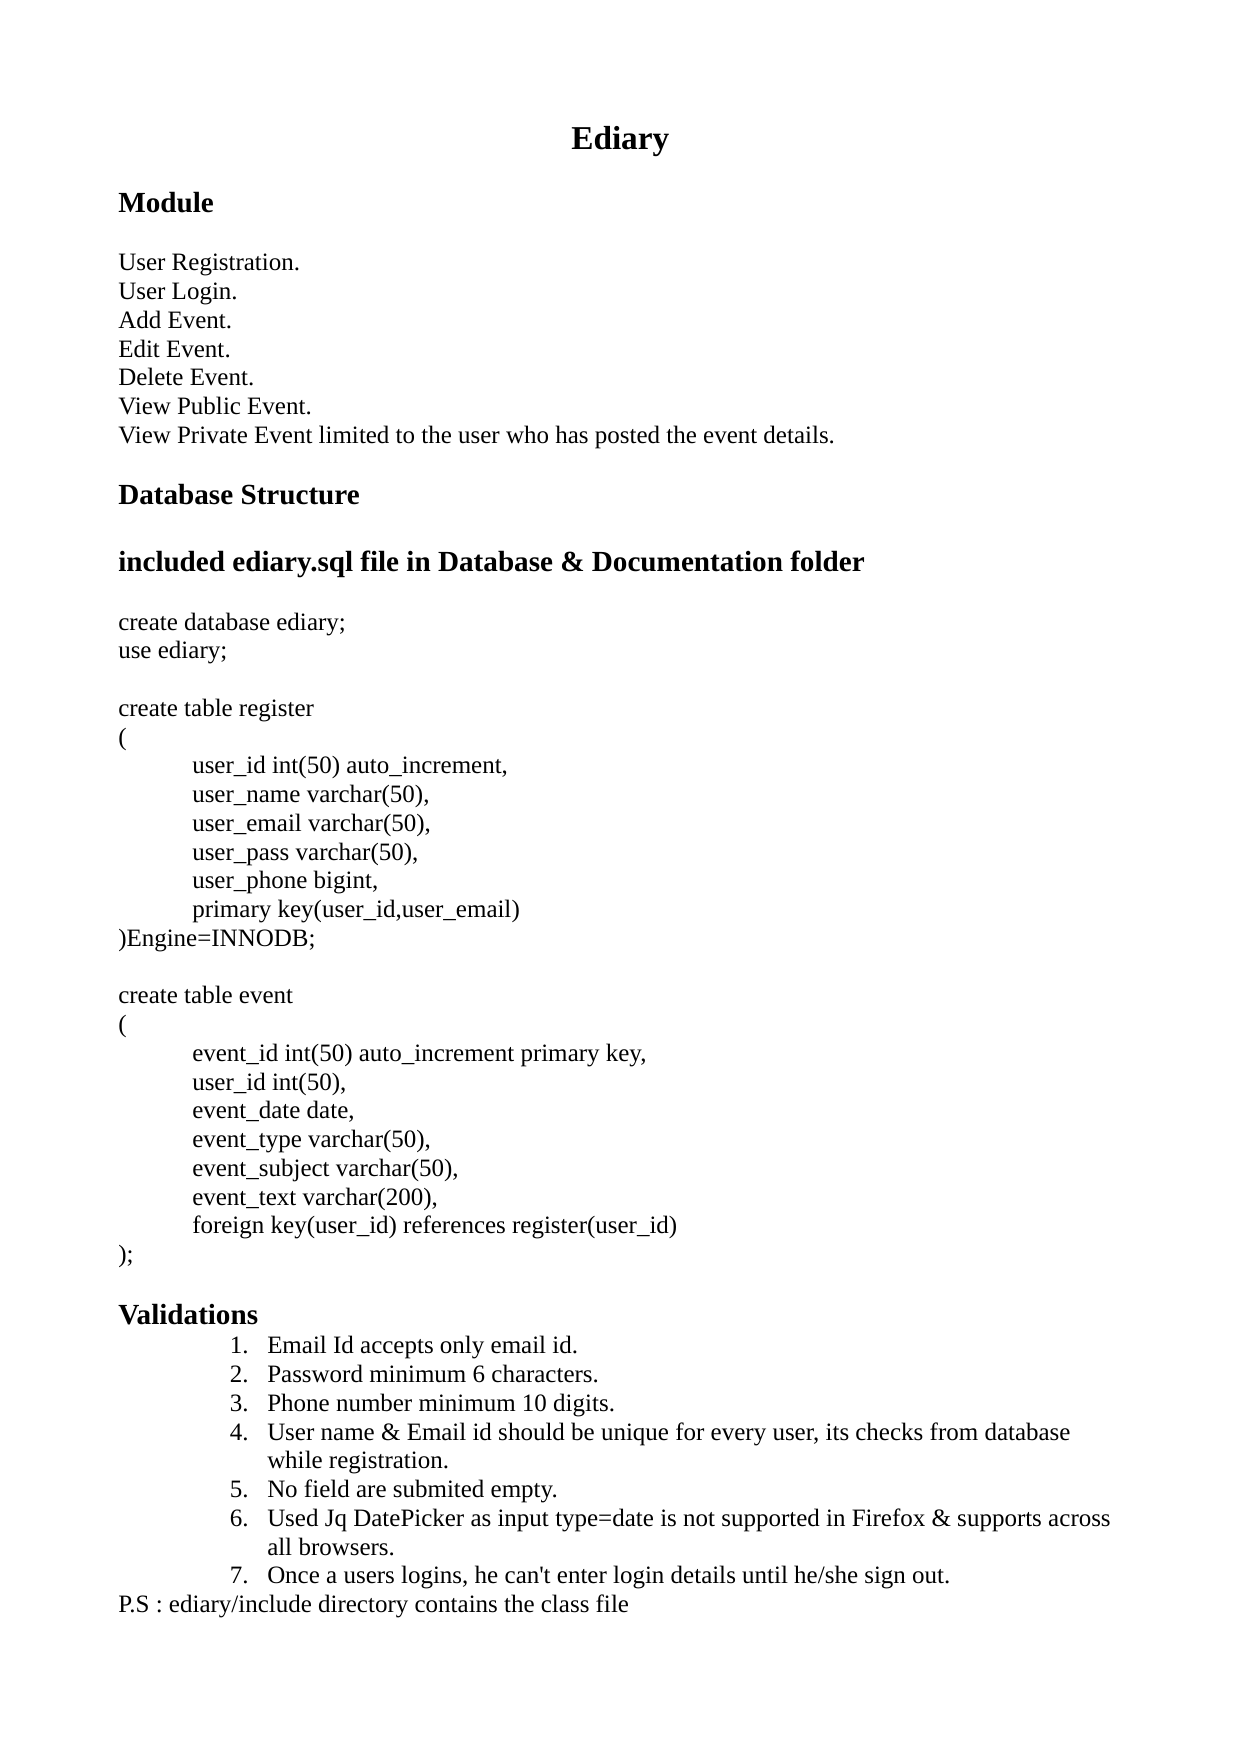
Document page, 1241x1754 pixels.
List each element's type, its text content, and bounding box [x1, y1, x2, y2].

text event_type varchar(50), [118, 1124, 1122, 1153]
text User Registration. [118, 247, 1122, 276]
text primary key(user_id,user_email) [118, 894, 1122, 923]
text event_id int(50) auto_increment primary key, [118, 1038, 1122, 1067]
list User name & Email id should be unique for every user, its checks from database while registration. [229, 1417, 1122, 1474]
list Once a users logins, he can't enter login details until he/she sign out. [229, 1560, 1122, 1589]
text user_id int(50), [118, 1067, 1122, 1096]
text create table event [118, 981, 1122, 1009]
text ); [118, 1239, 1122, 1268]
text User Login. [118, 276, 1122, 305]
text ( [118, 722, 1122, 751]
list Password minimum 6 characters. [229, 1359, 1122, 1388]
text Delete Event. [118, 362, 1122, 391]
text Edit Event. [118, 334, 1122, 362]
text event_date date, [118, 1096, 1122, 1124]
text event_subject varchar(50), [118, 1153, 1122, 1182]
list Email Id accepts only email id. [229, 1330, 1122, 1359]
text create database ediary; [118, 607, 1122, 636]
text Database Structure [118, 477, 1122, 511]
text P.S : ediary/include directory contains the class file [118, 1589, 1122, 1618]
text Validations [118, 1297, 1122, 1330]
text ( [118, 1009, 1122, 1038]
text user_name varchar(50), [118, 779, 1122, 808]
text event_text varchar(200), [118, 1182, 1122, 1211]
text create table register [118, 693, 1122, 722]
text View Public Event. [118, 391, 1122, 420]
list Phone number minimum 10 digits. [229, 1388, 1122, 1417]
text View Private Event limited to the user who has posted the event details. [118, 420, 1122, 449]
text Ediary [118, 118, 1122, 156]
list No field are submited empty. [229, 1474, 1122, 1503]
text )Engine=INNODB; [118, 923, 1122, 952]
text Module [118, 185, 1122, 219]
text Add Event. [118, 305, 1122, 334]
text included ediary.sql file in Database & Documentation folder [118, 544, 1122, 578]
text user_phone bigint, [118, 866, 1122, 894]
text user_id int(50) auto_increment, [118, 751, 1122, 779]
text foreign key(user_id) references register(user_id) [118, 1211, 1122, 1239]
text user_pass varchar(50), [118, 837, 1122, 866]
list Used Jq DatePicker as input type=date is not supported in Firefox & supports across all browsers. [229, 1503, 1122, 1560]
text use ediary; [118, 636, 1122, 664]
text user_email varchar(50), [118, 808, 1122, 837]
